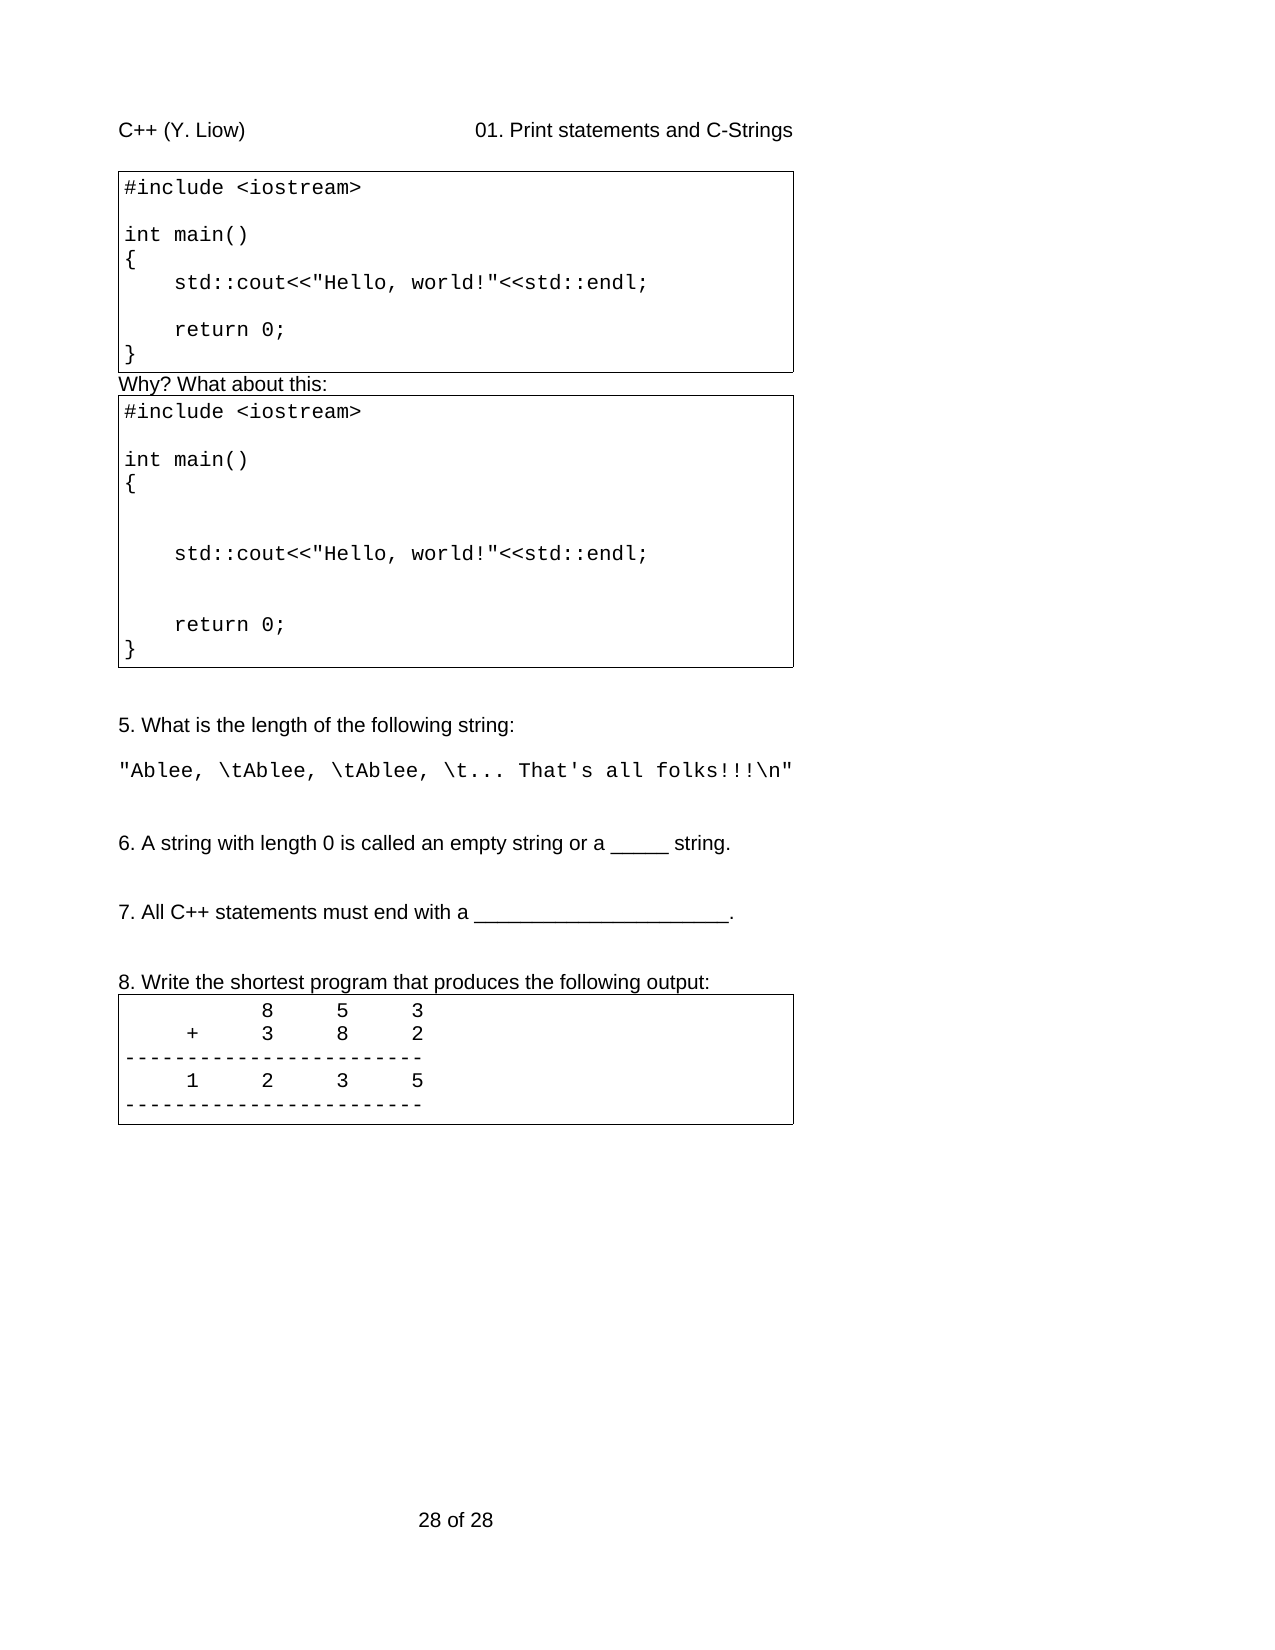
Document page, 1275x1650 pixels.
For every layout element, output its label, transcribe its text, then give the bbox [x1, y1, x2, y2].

text "Ablee, \tAblee, \tAblee, \t... That's all folks!!!\n" [118, 760, 793, 784]
text 5. What is the length of the following string: [118, 714, 793, 737]
table_header #include <iostream> int main() { std::cout<<"Hello, world!"<<std::endl; return 0; } [119, 396, 793, 667]
table_header 8 5 3 + 3 8 2 ------------------------ 1 2 3 5 ------------------------ [119, 995, 793, 1123]
text 6. A string with length 0 is called an empty string or a _____ string. [118, 831, 793, 854]
text Why? What about this: [118, 373, 793, 395]
text 8. Write the shortest program that produces the following output: [118, 970, 793, 994]
table_header #include <iostream> int main() { std::cout<<"Hello, world!"<<std::endl; return 0; } [119, 172, 793, 372]
text 7. All C++ statements must end with a ______________________. [118, 901, 793, 924]
